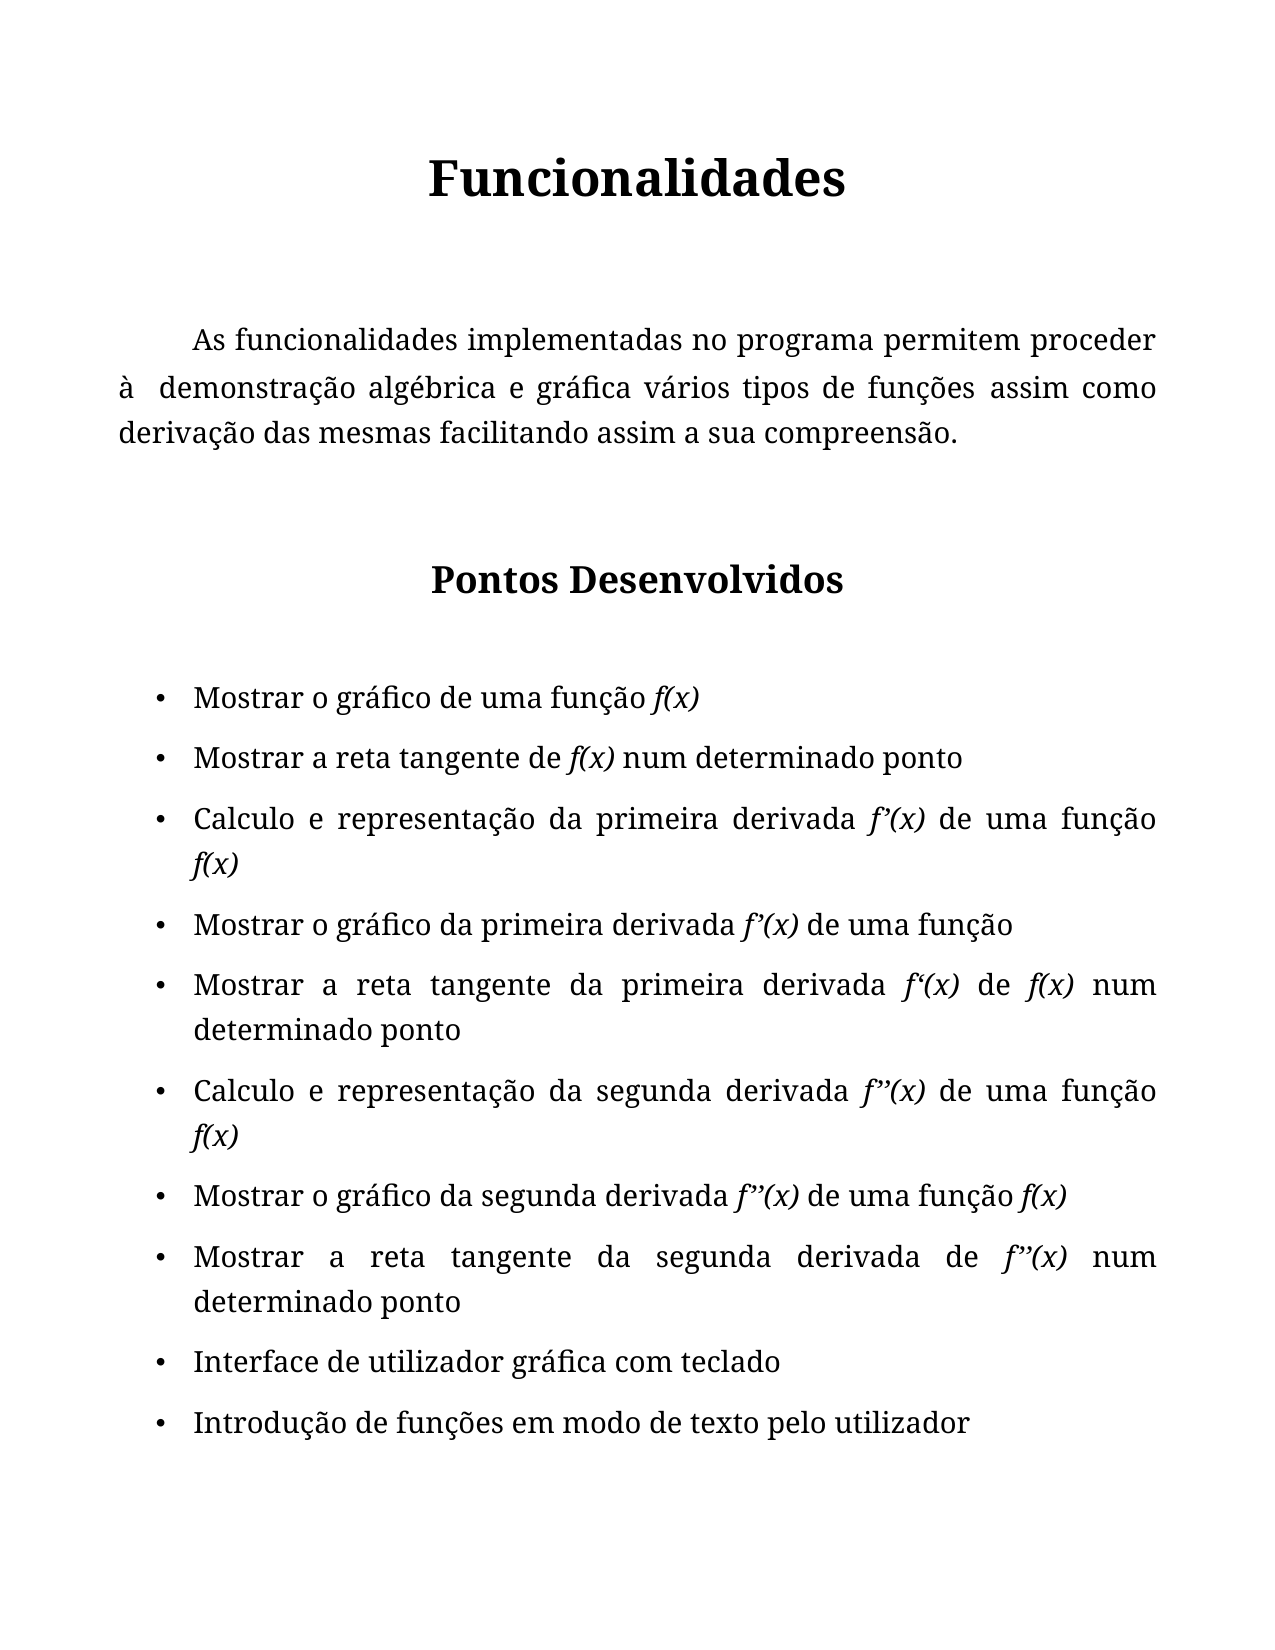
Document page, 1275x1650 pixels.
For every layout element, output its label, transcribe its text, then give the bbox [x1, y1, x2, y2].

subtitle Calculo e representação da segunda derivada f’’(x) de uma função f(x) [156, 1070, 1157, 1155]
subtitle Mostrar o gráfico da primeira derivada f’(x) de uma função [156, 904, 1157, 943]
subtitle Interface de utilizador gráfica com teclado [156, 1342, 1157, 1381]
subtitle As funcionalidades implementadas no programa permitem proceder à demonstração algébrica e gráfica vários tipos de funções assim como derivação das mesmas facilitando assim a sua compreensão. [118, 310, 1157, 452]
subtitle Mostrar a reta tangente de f(x) num determinado ponto [156, 738, 1157, 777]
subtitle Introdução de funções em modo de texto pelo utilizador [156, 1402, 1157, 1442]
subtitle Funcionalidades [118, 143, 1157, 211]
subtitle Calculo e representação da primeira derivada f’(x) de uma função f(x) [156, 798, 1157, 883]
subtitle Pontos Desenvolvidos [118, 554, 1157, 605]
subtitle Mostrar a reta tangente da primeira derivada f‘(x) de f(x) num determinado ponto [156, 964, 1157, 1049]
subtitle Mostrar o gráfico da segunda derivada f’’(x) de uma função f(x) [156, 1176, 1157, 1215]
subtitle Mostrar a reta tangente da segunda derivada de f’’(x) num determinado ponto [156, 1236, 1157, 1321]
subtitle Mostrar o gráfico de uma função f(x) [156, 678, 1157, 717]
